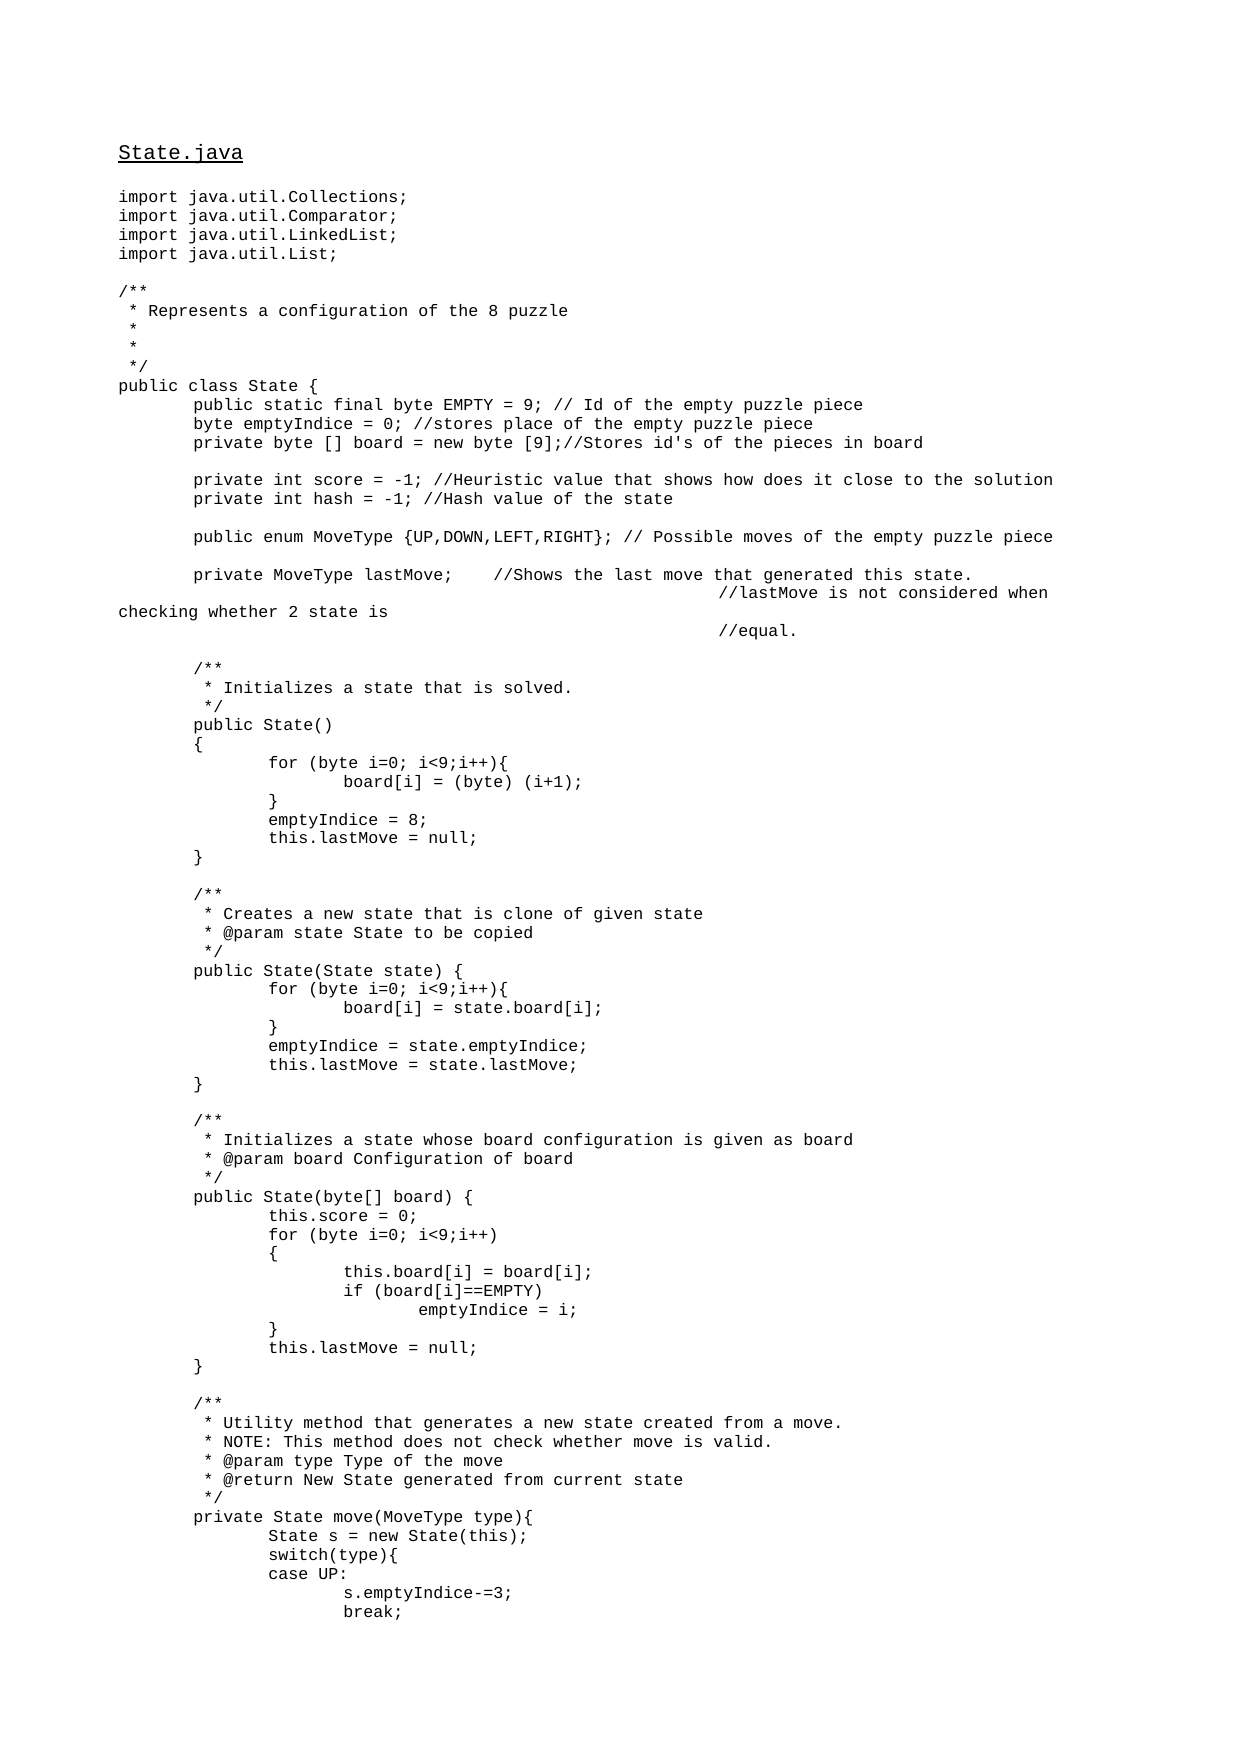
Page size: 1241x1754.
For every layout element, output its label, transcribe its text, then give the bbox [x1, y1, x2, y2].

text this.lastMove = null; [118, 830, 1122, 849]
text /** [118, 887, 1122, 906]
text } [118, 1320, 1122, 1339]
text case UP: [118, 1565, 1122, 1584]
text * [118, 340, 1122, 359]
text //lastMove is not considered when checking whether 2 state is [118, 585, 1122, 623]
text * Initializes a state that is solved. [118, 679, 1122, 698]
text emptyIndice = i; [118, 1301, 1122, 1320]
text this.score = 0; [118, 1207, 1122, 1226]
text /** [118, 283, 1122, 302]
text */ [118, 943, 1122, 962]
text public class State { [118, 378, 1122, 396]
text emptyIndice = 8; [118, 811, 1122, 830]
text public State(byte[] board) { [118, 1188, 1122, 1207]
text * Utility method that generates a new state created from a move. [118, 1414, 1122, 1433]
text public State() [118, 717, 1122, 736]
text State.java [118, 142, 1122, 165]
text */ [118, 1169, 1122, 1188]
text * [118, 321, 1122, 340]
text //equal. [118, 623, 1122, 642]
text if (board[i]==EMPTY) [118, 1283, 1122, 1301]
text import java.util.LinkedList; [118, 227, 1122, 246]
text } [118, 1019, 1122, 1037]
text public State(State state) { [118, 962, 1122, 981]
text public static final byte EMPTY = 9; // Id of the empty puzzle piece [118, 396, 1122, 415]
text /** [118, 1396, 1122, 1414]
text import java.util.List; [118, 246, 1122, 264]
text break; [118, 1603, 1122, 1622]
text State s = new State(this); [118, 1528, 1122, 1547]
text private byte [] board = new byte [9];//Stores id's of the pieces in board [118, 434, 1122, 453]
text private MoveType lastMove; //Shows the last move that generated this state. [118, 566, 1122, 585]
text * Creates a new state that is clone of given state [118, 906, 1122, 924]
text this.board[i] = board[i]; [118, 1264, 1122, 1283]
text * Represents a configuration of the 8 puzzle [118, 302, 1122, 321]
text public enum MoveType {UP,DOWN,LEFT,RIGHT}; // Possible moves of the empty puzzle piece [118, 528, 1122, 547]
text for (byte i=0; i<9;i++){ [118, 755, 1122, 773]
text } [118, 1358, 1122, 1377]
text switch(type){ [118, 1547, 1122, 1565]
text * @param board Configuration of board [118, 1151, 1122, 1169]
text /** [118, 660, 1122, 679]
text private int score = -1; //Heuristic value that shows how does it close to the solution [118, 472, 1122, 491]
text import java.util.Comparator; [118, 208, 1122, 227]
text { [118, 1245, 1122, 1264]
text * @param type Type of the move [118, 1452, 1122, 1471]
text for (byte i=0; i<9;i++){ [118, 981, 1122, 1000]
text */ [118, 359, 1122, 378]
text s.emptyIndice-=3; [118, 1584, 1122, 1603]
text this.lastMove = state.lastMove; [118, 1056, 1122, 1075]
text emptyIndice = state.emptyIndice; [118, 1037, 1122, 1056]
text * @return New State generated from current state [118, 1471, 1122, 1490]
text * @param state State to be copied [118, 924, 1122, 943]
text import java.util.Collections; [118, 189, 1122, 208]
text } [118, 849, 1122, 868]
text * NOTE: This method does not check whether move is valid. [118, 1433, 1122, 1452]
text this.lastMove = null; [118, 1339, 1122, 1358]
text private int hash = -1; //Hash value of the state [118, 491, 1122, 509]
text byte emptyIndice = 0; //stores place of the empty puzzle piece [118, 415, 1122, 434]
text for (byte i=0; i<9;i++) [118, 1226, 1122, 1245]
text private State move(MoveType type){ [118, 1509, 1122, 1528]
text board[i] = (byte) (i+1); [118, 773, 1122, 792]
text */ [118, 698, 1122, 717]
text } [118, 792, 1122, 811]
text { [118, 736, 1122, 755]
text /** [118, 1113, 1122, 1132]
text * Initializes a state whose board configuration is given as board [118, 1132, 1122, 1151]
text } [118, 1075, 1122, 1094]
text */ [118, 1490, 1122, 1509]
text board[i] = state.board[i]; [118, 1000, 1122, 1019]
